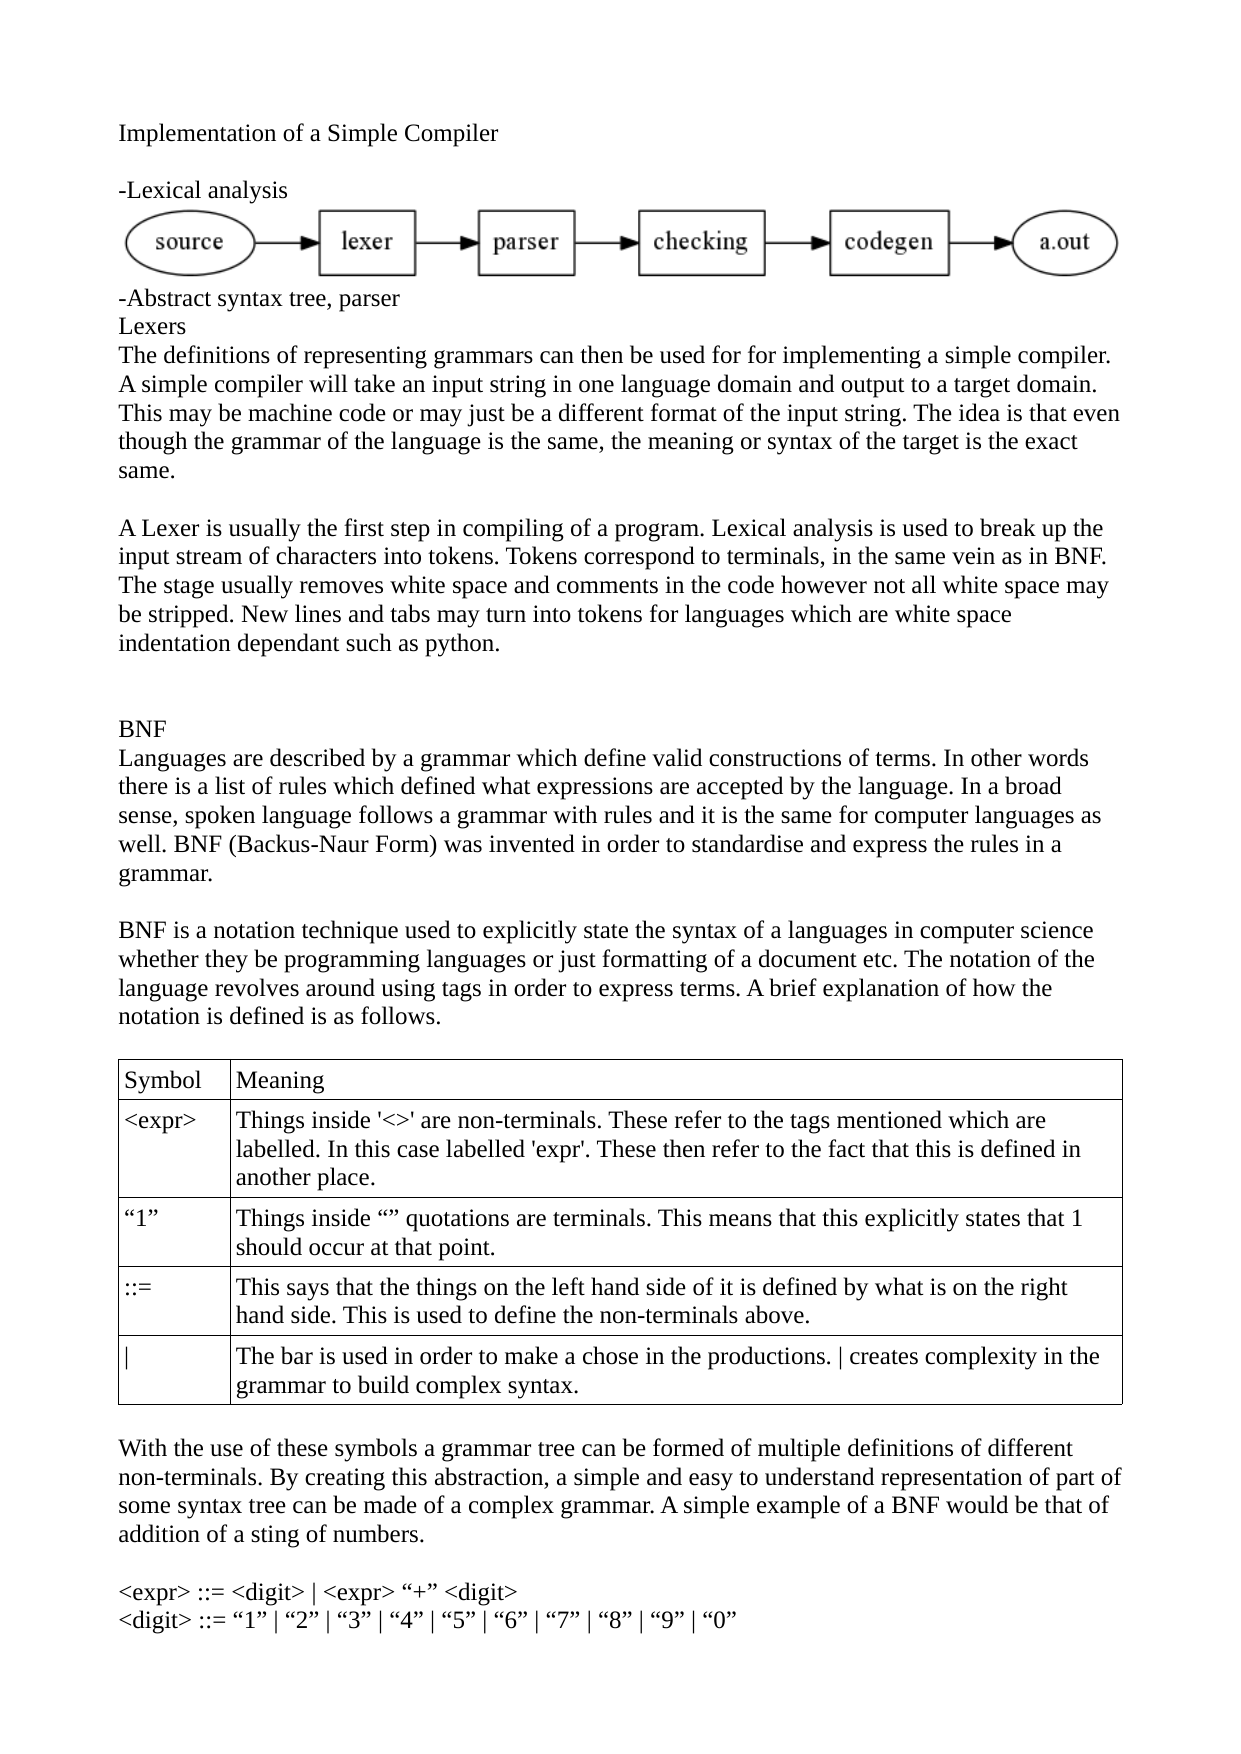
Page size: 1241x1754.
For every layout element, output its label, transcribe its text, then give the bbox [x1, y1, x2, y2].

table_cell Things inside “” quotations are terminals. This means that this explicitly states that 1 should occur at that point. [231, 1198, 1122, 1266]
picture [118, 204, 1123, 283]
text <expr> ::= <digit> | <expr> “+” <digit> [118, 1577, 1122, 1606]
table_header Meaning [231, 1060, 1122, 1099]
text Lexers [118, 311, 1122, 340]
table_cell <expr> [119, 1100, 230, 1197]
table_cell ::= [119, 1267, 230, 1335]
table_cell Things inside '<>' are non-terminals. These refer to the tags mentioned which are labelled. In this case labelled 'expr'. These then refer to the fact that this is defined in another place. [231, 1100, 1122, 1197]
text BNF is a notation technique used to explicitly state the syntax of a languages in computer science whether they be programming languages or just formatting of a document etc. The notation of the language revolves around using tags in order to express terms. A brief explanation of how the notation is defined is as follows. [118, 915, 1122, 1030]
table_cell | [119, 1336, 230, 1404]
table_cell “1” [119, 1198, 230, 1266]
text Implementation of a Simple Compiler [118, 118, 1122, 147]
text A Lexer is usually the first step in compiling of a program. Lexical analysis is used to break up the input stream of characters into tokens. Tokens correspond to terminals, in the same vein as in BNF. The stage usually removes white space and comments in the code however not all white space may be stripped. New lines and tabs may turn into tokens for languages which are white space indentation dependant such as python. [118, 513, 1122, 656]
text -Abstract syntax tree, parser [118, 283, 1122, 311]
table_cell This says that the things on the left hand side of it is defined by what is on the right hand side. This is used to define the non-terminals above. [231, 1267, 1122, 1335]
text Languages are described by a grammar which define valid constructions of terms. In other words there is a list of rules which defined what expressions are accepted by the language. In a broad sense, spoken language follows a grammar with rules and it is the same for computer languages as well. BNF (Backus-Naur Form) was invented in order to standardise and express the rules in a grammar. [118, 743, 1122, 886]
text With the use of these symbols a grammar tree can be formed of multiple definitions of different non-terminals. By creating this abstraction, a simple and easy to understand representation of part of some syntax tree can be made of a complex grammar. A simple example of a BNF would be that of [118, 1433, 1122, 1519]
text addition of a sting of numbers. [118, 1519, 1122, 1548]
text The definitions of representing grammars can then be used for for implementing a simple compiler. A simple compiler will take an input string in one language domain and output to a target domain. This may be machine code or may just be a different format of the input string. The idea is that even though the grammar of the language is the same, the meaning or syntax of the target is the exact same. [118, 340, 1122, 484]
text -Lexical analysis [118, 176, 1122, 204]
table_cell The bar is used in order to make a chose in the productions. | creates complexity in the grammar to build complex syntax. [231, 1336, 1122, 1404]
table_header Symbol [119, 1060, 230, 1099]
text BNF [118, 714, 1122, 743]
text <digit> ::= “1” | “2” | “3” | “4” | “5” | “6” | “7” | “8” | “9” | “0” [118, 1606, 1122, 1634]
